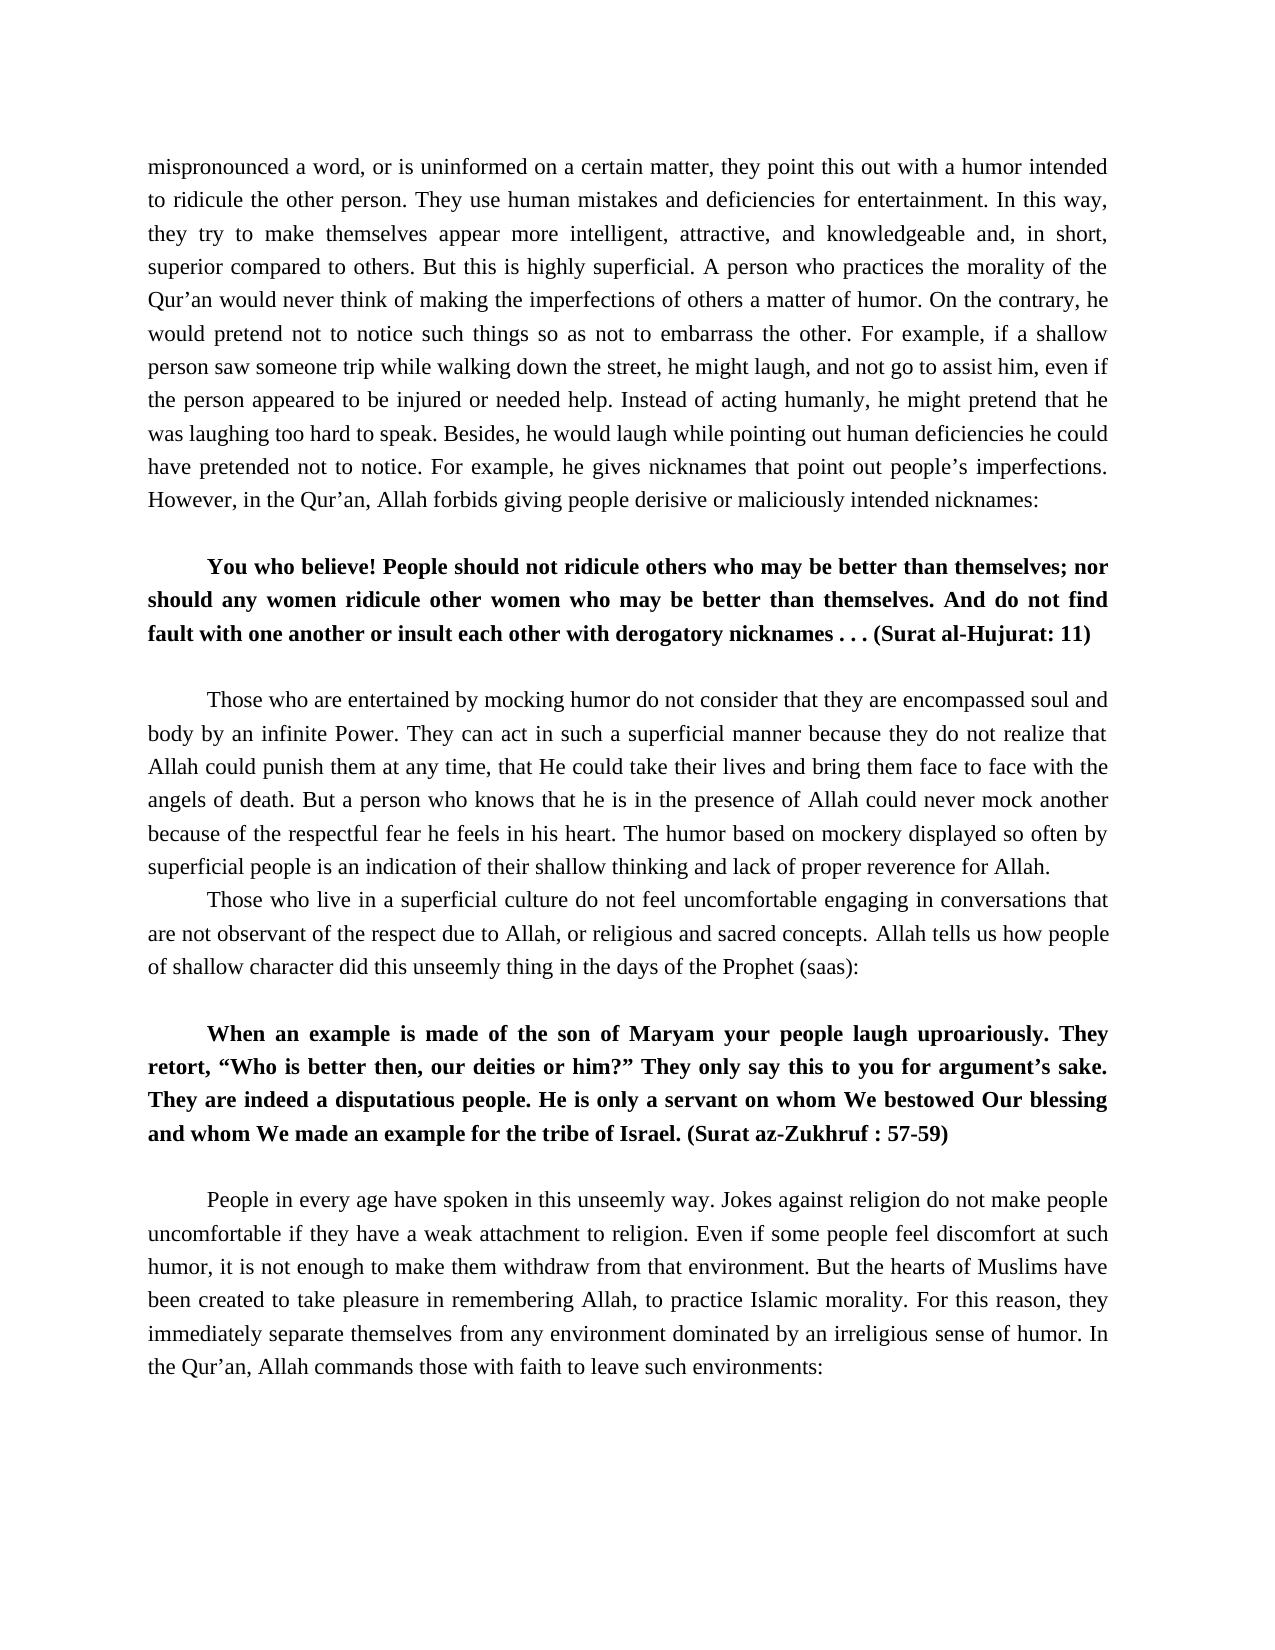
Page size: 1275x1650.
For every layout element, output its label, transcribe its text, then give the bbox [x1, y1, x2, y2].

text You who believe! People should not ridicule others who may be better than themselves; nor should any women ridicule other women who may be better than themselves. And do not find fault with one another or insult each other with derogatory nicknames . . . (Surat al-Hujurat: 11) [148, 548, 1110, 648]
text When an example is made of the son of Maryam your people laugh uproariously. They retort, “Who is better then, our deities or him?” They only say this to you for argument’s sake. They are indeed a disputatious people. He is only a servant on whom We bestowed Our blessing and whom We made an example for the tribe of Israel. (Surat az-Zukhruf : 57-59) [148, 1014, 1110, 1148]
text Those who live in a superficial culture do not feel uncomfortable engaging in conversations that are not observant of the respect due to Allah, or religious and sacred concepts. Allah tells us how people of shallow character did this unseemly thing in the days of the Prophet (saas): [148, 881, 1110, 981]
text People in every age have spoken in this unseemly way. Jokes against religion do not make people uncomfortable if they have a weak attachment to religion. Even if some people feel discomfort at such humor, it is not enough to make them withdraw from that environment. But the hearts of Muslims have been created to take pleasure in remembering Allah, to practice Islamic morality. For this reason, they immediately separate themselves from any environment dominated by an irreligious sense of humor. In the Qur’an, Allah commands those with faith to leave such environments: [148, 1181, 1110, 1381]
text Those who are entertained by mocking humor do not consider that they are encompassed soul and body by an infinite Power. They can act in such a superficial manner because they do not realize that Allah could punish them at any time, that He could take their lives and bring them face to face with the angels of death. But a person who knows that he is in the presence of Allah could never mock another because of the respectful fear he feels in his heart. The humor based on mockery displayed so often by superficial people is an indication of their shallow thinking and lack of proper reverence for Allah. [148, 681, 1110, 881]
text mispronounced a word, or is uninformed on a certain matter, they point this out with a humor intended to ridicule the other person. They use human mistakes and deficiencies for entertainment. In this way, they try to make themselves appear more intelligent, attractive, and knowledgeable and, in short, superior compared to others. But this is highly superficial. A person who practices the morality of the Qur’an would never think of making the imperfections of others a matter of humor. On the contrary, he would pretend not to notice such things so as not to embarrass the other. For example, if a shallow person saw someone trip while walking down the street, he might laugh, and not go to assist him, even if the person appeared to be injured or needed help. Instead of acting humanly, he might pretend that he was laughing too hard to speak. Besides, he would laugh while pointing out human deficiencies he could have pretended not to notice. For example, he gives nicknames that point out people’s imperfections. However, in the Qur’an, Allah forbids giving people derisive or maliciously intended nicknames: [148, 148, 1110, 514]
